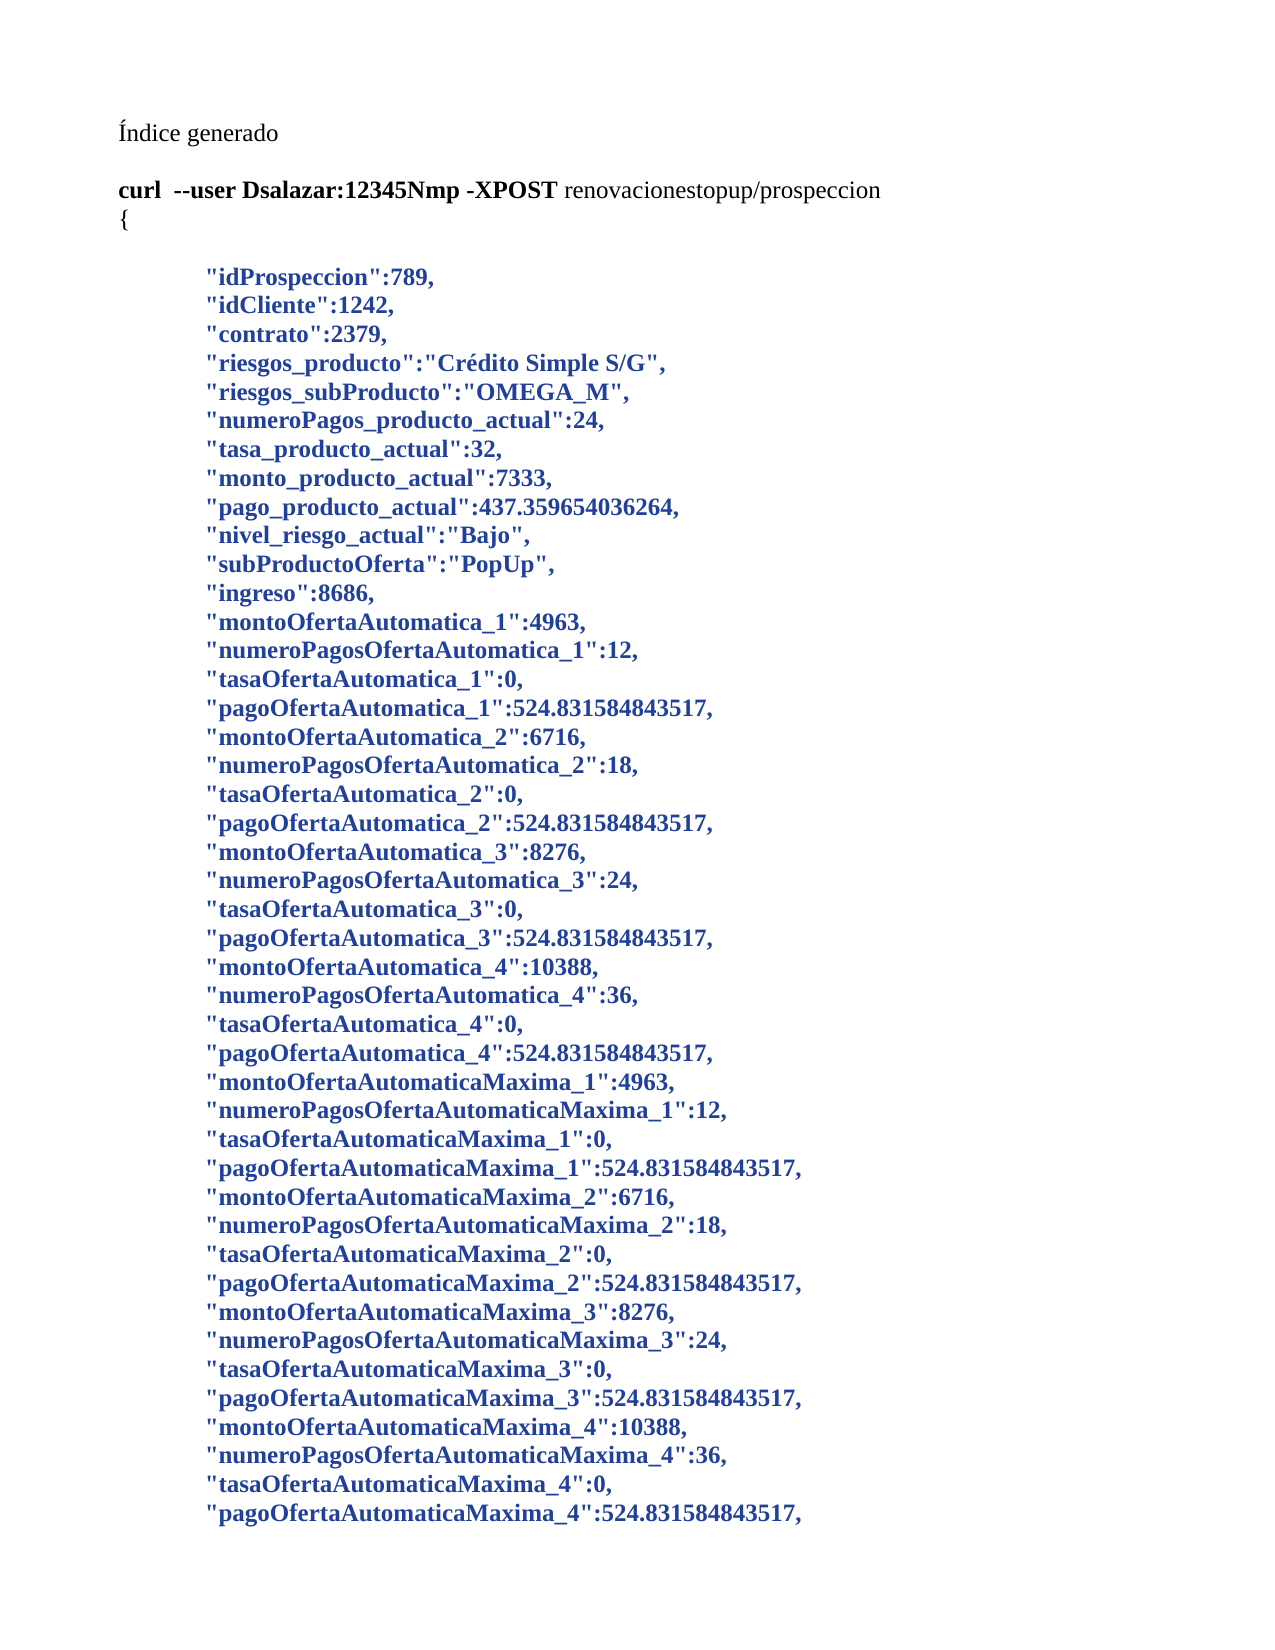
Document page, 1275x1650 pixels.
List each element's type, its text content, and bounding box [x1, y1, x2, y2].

text "numeroPagosOfertaAutomatica_2":18, [192, 751, 1157, 779]
text "numeroPagosOfertaAutomatica_3":24, [192, 866, 1157, 894]
text "pagoOfertaAutomaticaMaxima_4":524.831584843517, [192, 1498, 1157, 1527]
text "montoOfertaAutomaticaMaxima_1":4963, [192, 1067, 1157, 1096]
text "tasaOfertaAutomatica_4":0, [192, 1009, 1157, 1038]
text "pagoOfertaAutomatica_4":524.831584843517, [192, 1038, 1157, 1067]
text "pagoOfertaAutomatica_3":524.831584843517, [192, 923, 1157, 952]
text "idProspeccion":789, [192, 262, 1157, 291]
text "tasaOfertaAutomaticaMaxima_1":0, [192, 1124, 1157, 1153]
text "idCliente":1242, [192, 291, 1157, 319]
text "numeroPagosOfertaAutomaticaMaxima_3":24, [192, 1326, 1157, 1354]
text "pagoOfertaAutomatica_2":524.831584843517, [192, 808, 1157, 837]
text "riesgos_producto":"Crédito Simple S/G", [192, 348, 1157, 377]
text "numeroPagosOfertaAutomatica_4":36, [192, 981, 1157, 1009]
text "montoOfertaAutomatica_4":10388, [192, 952, 1157, 981]
text "montoOfertaAutomatica_3":8276, [192, 837, 1157, 866]
text "riesgos_subProducto":"OMEGA_M", [192, 377, 1157, 406]
text "tasaOfertaAutomatica_3":0, [192, 894, 1157, 923]
text "tasaOfertaAutomaticaMaxima_2":0, [192, 1239, 1157, 1268]
text "numeroPagosOfertaAutomaticaMaxima_4":36, [192, 1441, 1157, 1469]
text "montoOfertaAutomaticaMaxima_3":8276, [192, 1297, 1157, 1326]
text { [118, 204, 1157, 233]
text curl --user Dsalazar:12345Nmp -XPOST renovacionestopup/prospeccion [118, 176, 1157, 204]
text "numeroPagosOfertaAutomaticaMaxima_2":18, [192, 1211, 1157, 1239]
text "montoOfertaAutomatica_2":6716, [192, 722, 1157, 751]
text "tasa_producto_actual":32, [192, 434, 1157, 463]
text "numeroPagosOfertaAutomaticaMaxima_1":12, [192, 1096, 1157, 1124]
text "montoOfertaAutomaticaMaxima_4":10388, [192, 1412, 1157, 1441]
text "tasaOfertaAutomaticaMaxima_4":0, [192, 1469, 1157, 1498]
text "pagoOfertaAutomaticaMaxima_3":524.831584843517, [192, 1383, 1157, 1412]
text "pagoOfertaAutomaticaMaxima_1":524.831584843517, [192, 1153, 1157, 1182]
text "numeroPagos_producto_actual":24, [192, 406, 1157, 434]
text "numeroPagosOfertaAutomatica_1":12, [192, 636, 1157, 664]
text "subProductoOferta":"PopUp", [192, 549, 1157, 578]
text "tasaOfertaAutomaticaMaxima_3":0, [192, 1354, 1157, 1383]
text "nivel_riesgo_actual":"Bajo", [192, 521, 1157, 549]
text "monto_producto_actual":7333, [192, 463, 1157, 492]
text "ingreso":8686, [192, 578, 1157, 607]
text Índice generado [118, 118, 1157, 147]
text "pago_producto_actual":437.359654036264, [192, 492, 1157, 521]
text "montoOfertaAutomaticaMaxima_2":6716, [192, 1182, 1157, 1211]
text "pagoOfertaAutomatica_1":524.831584843517, [192, 693, 1157, 722]
text "tasaOfertaAutomatica_1":0, [192, 664, 1157, 693]
text "contrato":2379, [192, 319, 1157, 348]
text "montoOfertaAutomatica_1":4963, [192, 607, 1157, 636]
text "pagoOfertaAutomaticaMaxima_2":524.831584843517, [192, 1268, 1157, 1297]
text "tasaOfertaAutomatica_2":0, [192, 779, 1157, 808]
